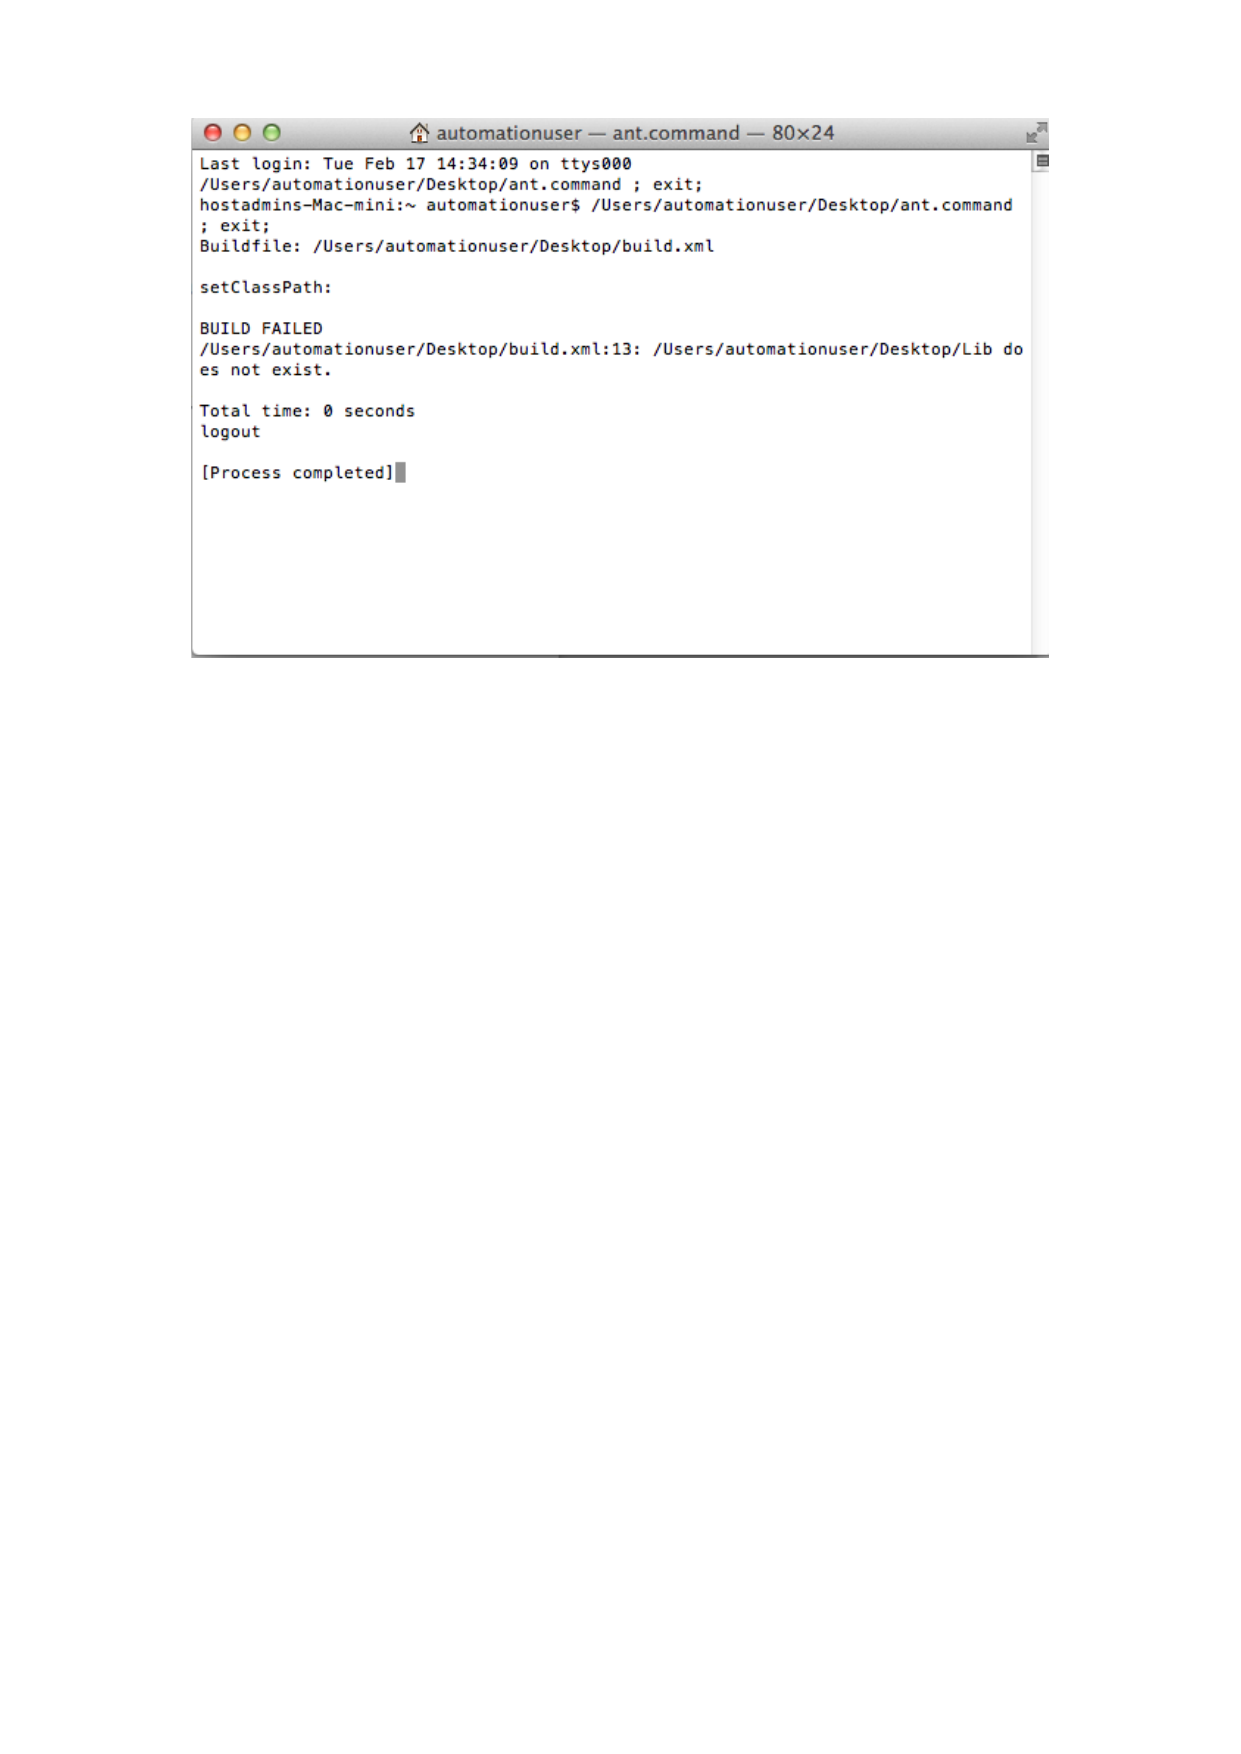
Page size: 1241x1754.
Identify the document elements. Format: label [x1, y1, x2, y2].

picture [191, 118, 1049, 658]
